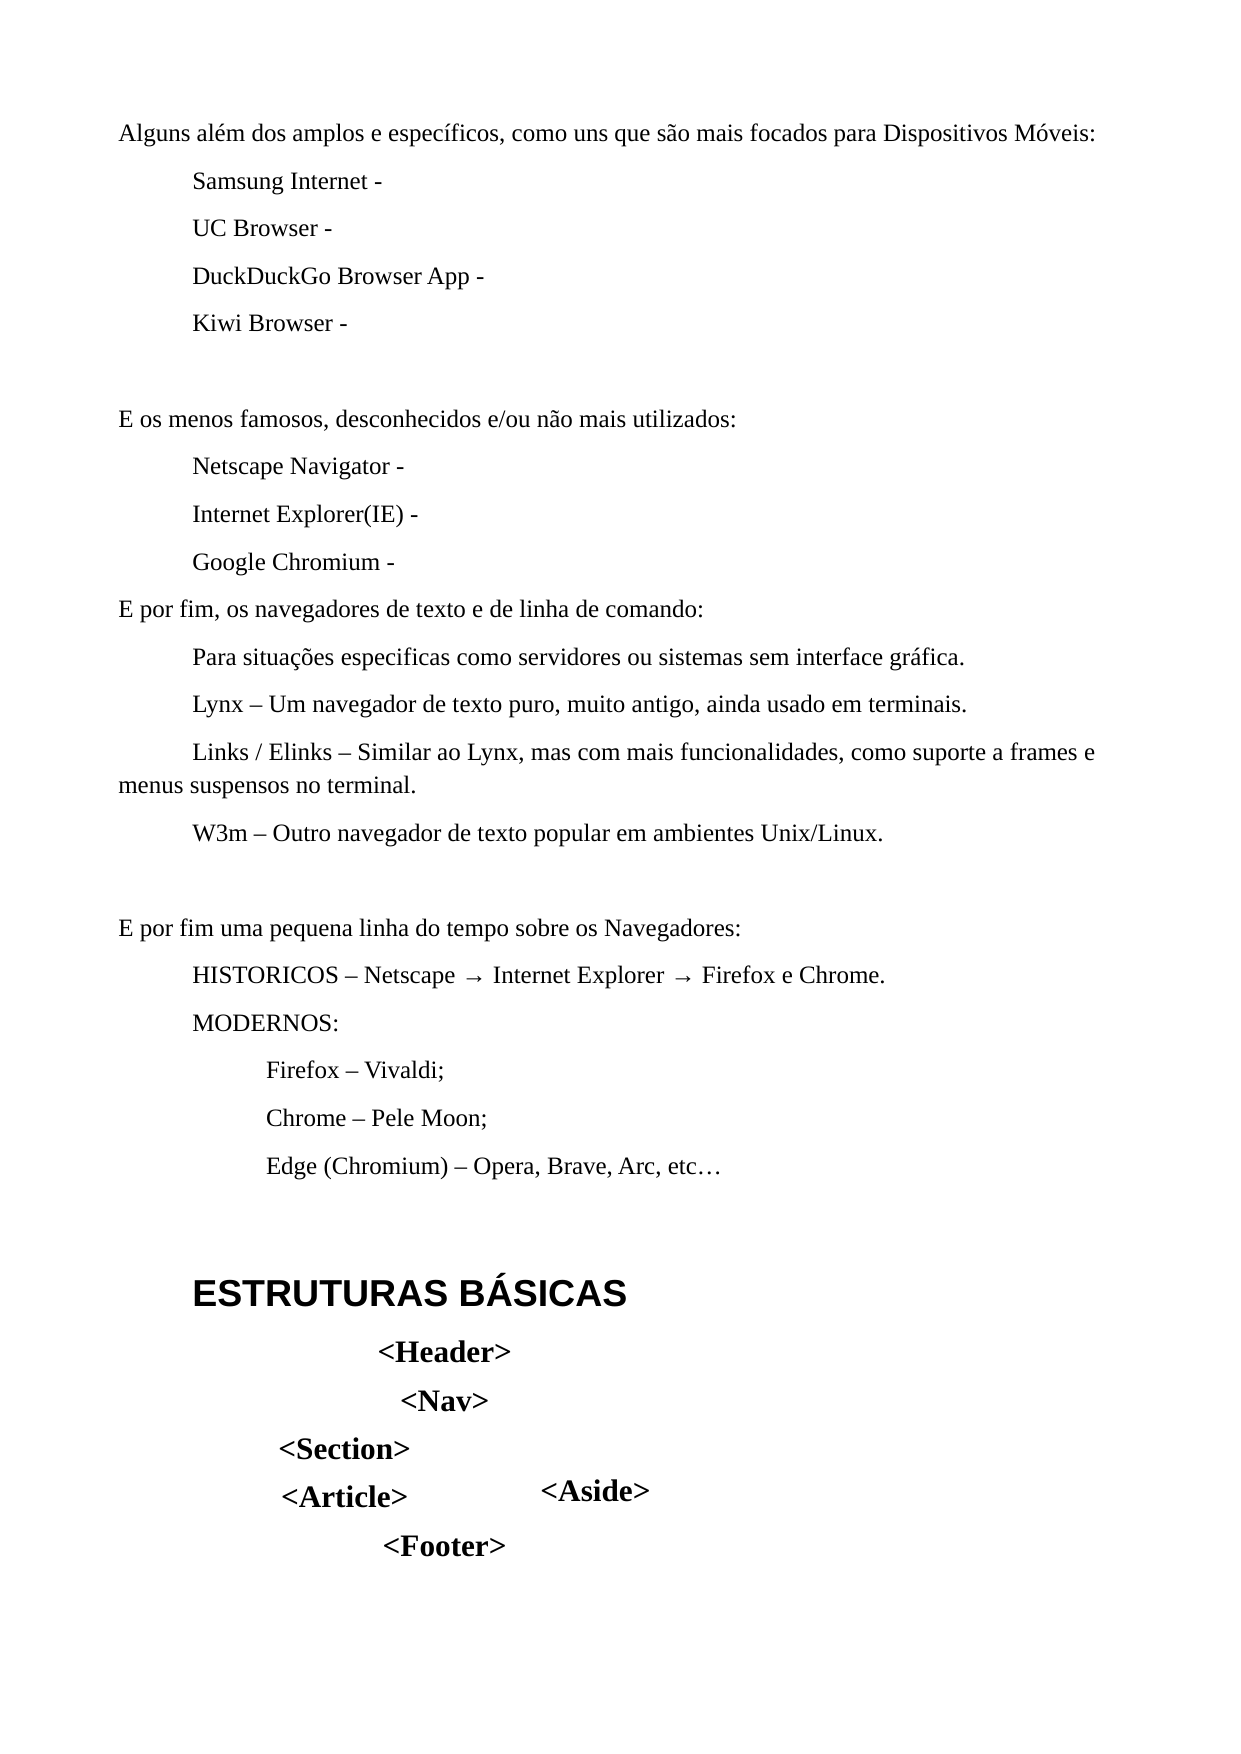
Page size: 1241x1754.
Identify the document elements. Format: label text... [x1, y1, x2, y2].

table_header <Header> [194, 1328, 695, 1375]
table_cell <Nav> [194, 1376, 695, 1423]
text E os menos famosos, desconhecidos e/ou não mais utilizados: [118, 404, 1122, 432]
text HISTORICOS – Netscape → Internet Explorer → Firefox e Chrome. [118, 960, 1122, 989]
text Edge (Chromium) – Opera, Brave, Arc, etc… [118, 1151, 1122, 1179]
text Internet Explorer(IE) - [118, 499, 1122, 528]
table_cell <Section> [194, 1425, 495, 1472]
text Firefox – Vivaldi; [118, 1056, 1122, 1084]
text W3m – Outro navegador de texto popular em ambientes Unix/Linux. [118, 818, 1122, 846]
text DuckDuckGo Browser App - [118, 261, 1122, 290]
text Lynx – Um navegador de texto puro, muito antigo, ainda usado em terminais. [118, 689, 1122, 718]
text Alguns além dos amplos e específicos, como uns que são mais focados para Dispositivos Móveis: [118, 118, 1122, 147]
text Links / Elinks – Similar ao Lynx, mas com mais funcionalidades, como suporte a frames e menus suspensos no terminal. [118, 737, 1122, 799]
text Netscape Navigator - [118, 451, 1122, 480]
text Samsung Internet - [118, 166, 1122, 194]
text MODERNOS: [118, 1008, 1122, 1037]
text Para situações especificas como servidores ou sistemas sem interface gráfica. [118, 642, 1122, 671]
text Google Chromium - [118, 547, 1122, 575]
text Kiwi Browser - [118, 308, 1122, 337]
table_cell <Article> [194, 1473, 495, 1520]
text E por fim uma pequena linha do tempo sobre os Navegadores: [118, 913, 1122, 942]
table_cell <Footer> [194, 1521, 695, 1569]
subtitle ESTRUTURAS BÁSICAS [118, 1271, 1122, 1314]
text UC Browser - [118, 213, 1122, 242]
table_cell <Aside> [496, 1425, 695, 1520]
text Chrome – Pele Moon; [118, 1103, 1122, 1132]
text E por fim, os navegadores de texto e de linha de comando: [118, 594, 1122, 623]
